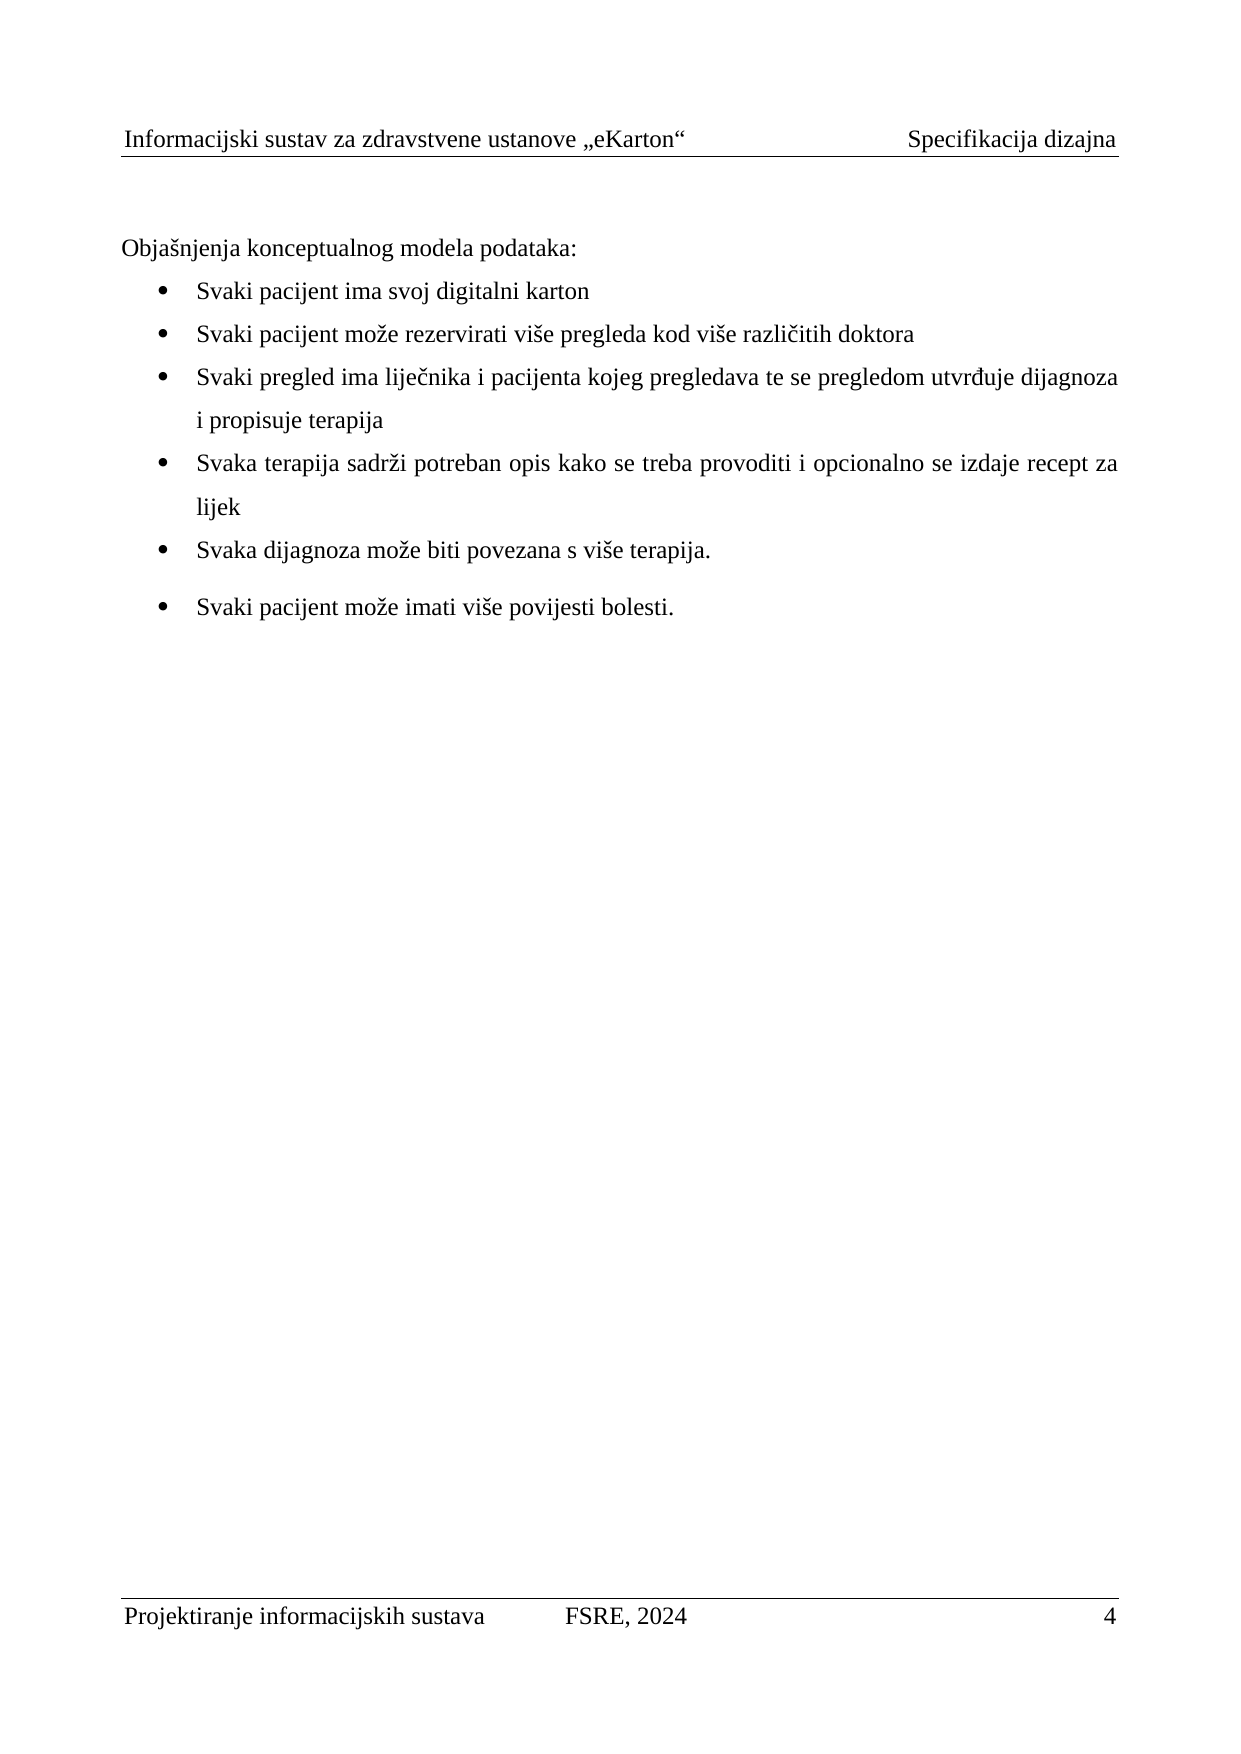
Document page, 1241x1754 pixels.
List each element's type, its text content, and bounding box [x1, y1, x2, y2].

list Svaka terapija sadrži potreban opis kako se treba provoditi i opcionalno se izdaje recept za lijek [158, 448, 1119, 520]
list Svaki pregled ima liječnika i pacijenta kojeg pregledava te se pregledom utvrđuje dijagnoza i propisuje terapija [158, 362, 1119, 434]
list Svaki pacijent može rezervirati više pregleda kod više različitih doktora [158, 319, 1119, 348]
text Objašnjenja konceptualnog modela podataka: [121, 233, 1119, 262]
list Svaki pacijent ima svoj digitalni karton [158, 276, 1119, 305]
list Svaki pacijent može imati više povijesti bolesti. [158, 592, 1119, 621]
list Svaka dijagnoza može biti povezana s više terapija. [158, 535, 1119, 563]
